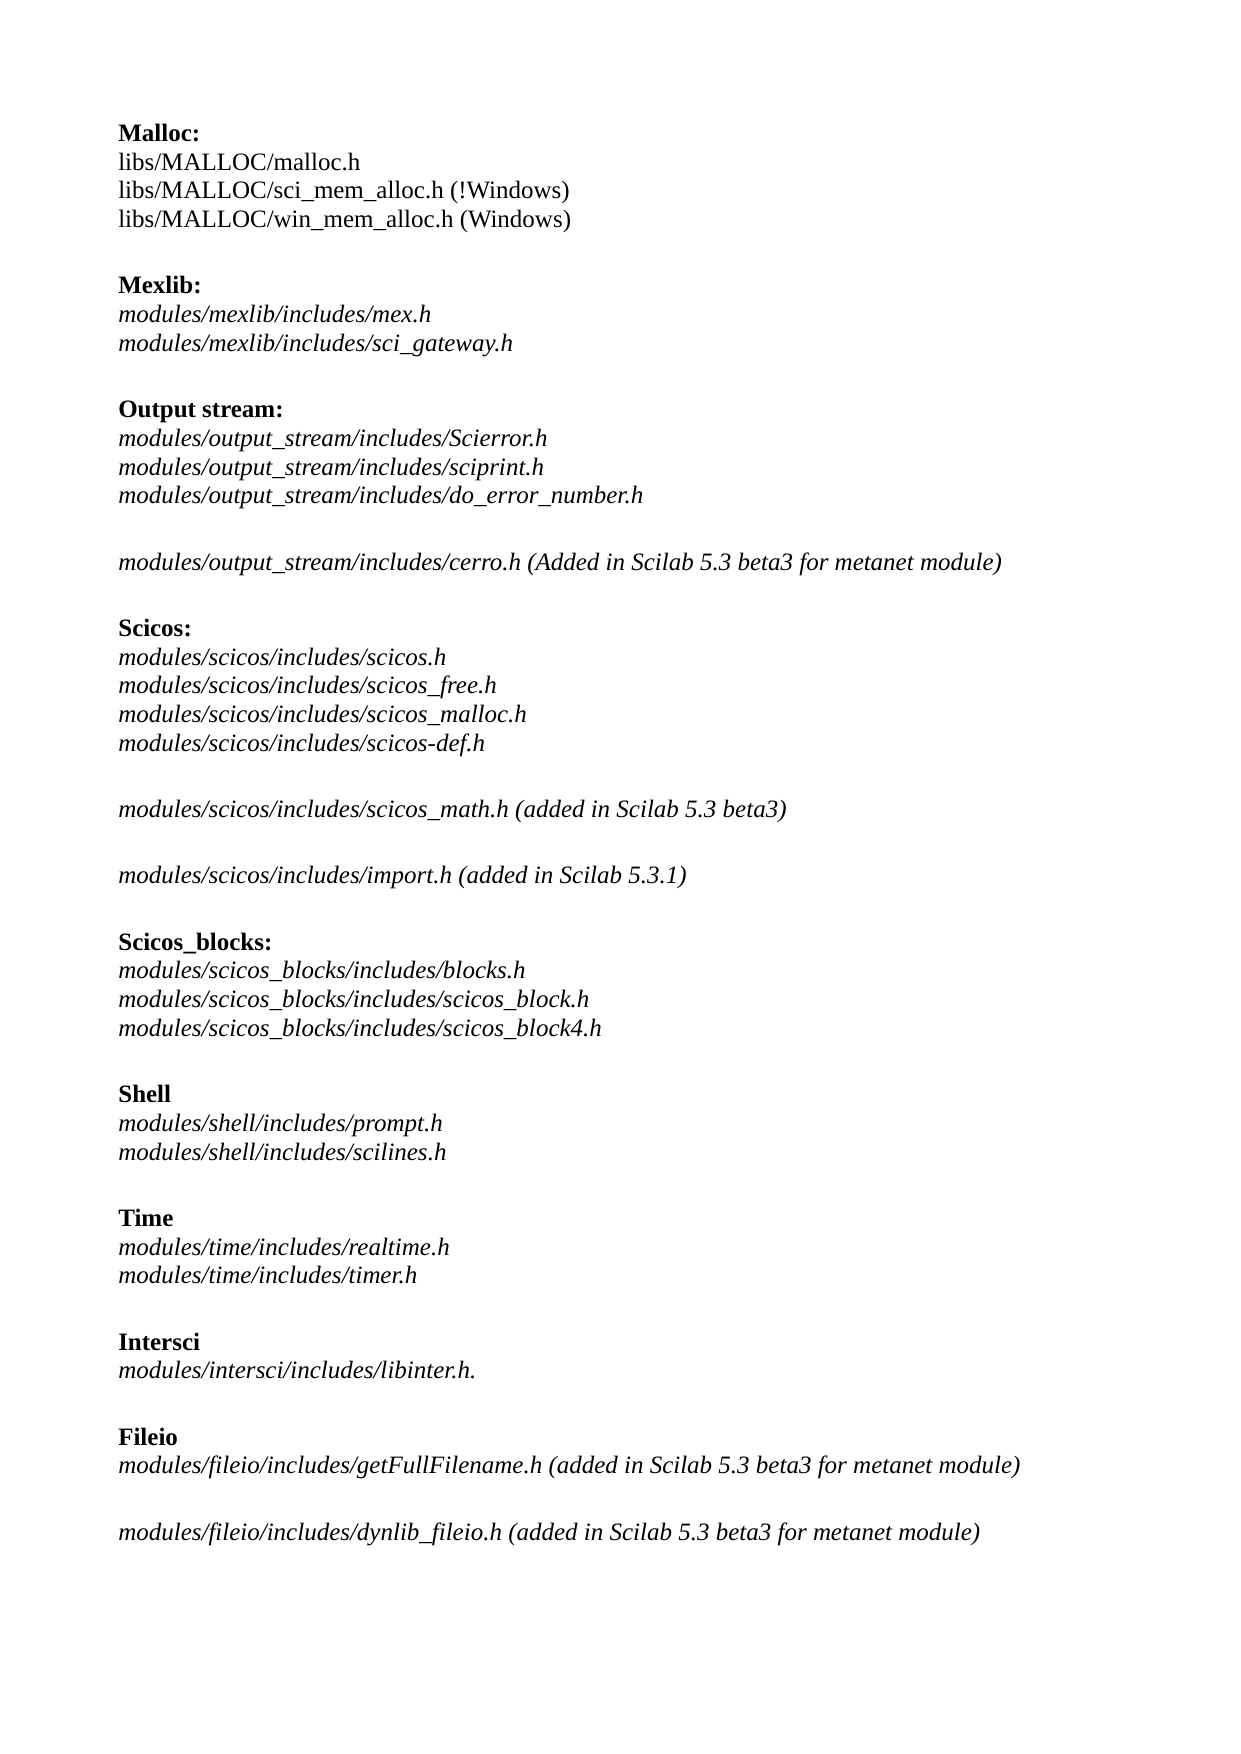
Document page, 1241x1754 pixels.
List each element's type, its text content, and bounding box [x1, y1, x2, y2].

text Mexlib: modules/mexlib/includes/mex.h modules/mexlib/includes/sci_gateway.h [118, 271, 1122, 357]
text modules/scicos/includes/scicos_math.h (added in Scilab 5.3 beta3) [118, 794, 1122, 823]
text Shell modules/shell/includes/prompt.h modules/shell/includes/scilines.h [118, 1079, 1122, 1166]
text Scicos: modules/scicos/includes/scicos.h modules/scicos/includes/scicos_free.h modules/scicos/includes/scicos_malloc.h modules/scicos/includes/scicos-def.h [118, 613, 1122, 757]
text modules/scicos/includes/import.h (added in Scilab 5.3.1) [118, 861, 1122, 889]
text Scicos_blocks: modules/scicos_blocks/includes/blocks.h modules/scicos_blocks/includes/scicos_block.h modules/scicos_blocks/includes/scicos_block4.h [118, 927, 1122, 1042]
text Fileio modules/fileio/includes/getFullFilename.h (added in Scilab 5.3 beta3 for metanet module) [118, 1422, 1122, 1479]
text Malloc: libs/MALLOC/malloc.h libs/MALLOC/sci_mem_alloc.h (!Windows) libs/MALLOC/win_mem_alloc.h (Windows) [118, 118, 1122, 233]
text modules/output_stream/includes/cerro.h (Added in Scilab 5.3 beta3 for metanet module) [118, 547, 1122, 576]
text Intersci modules/intersci/includes/libinter.h. [118, 1327, 1122, 1384]
text modules/fileio/includes/dynlib_fileio.h (added in Scilab 5.3 beta3 for metanet module) [118, 1517, 1122, 1546]
text Output stream: modules/output_stream/includes/Scierror.h modules/output_stream/includes/sciprint.h modules/output_stream/includes/do_error_number.h [118, 394, 1122, 509]
text Time modules/time/includes/realtime.h modules/time/includes/timer.h [118, 1203, 1122, 1289]
